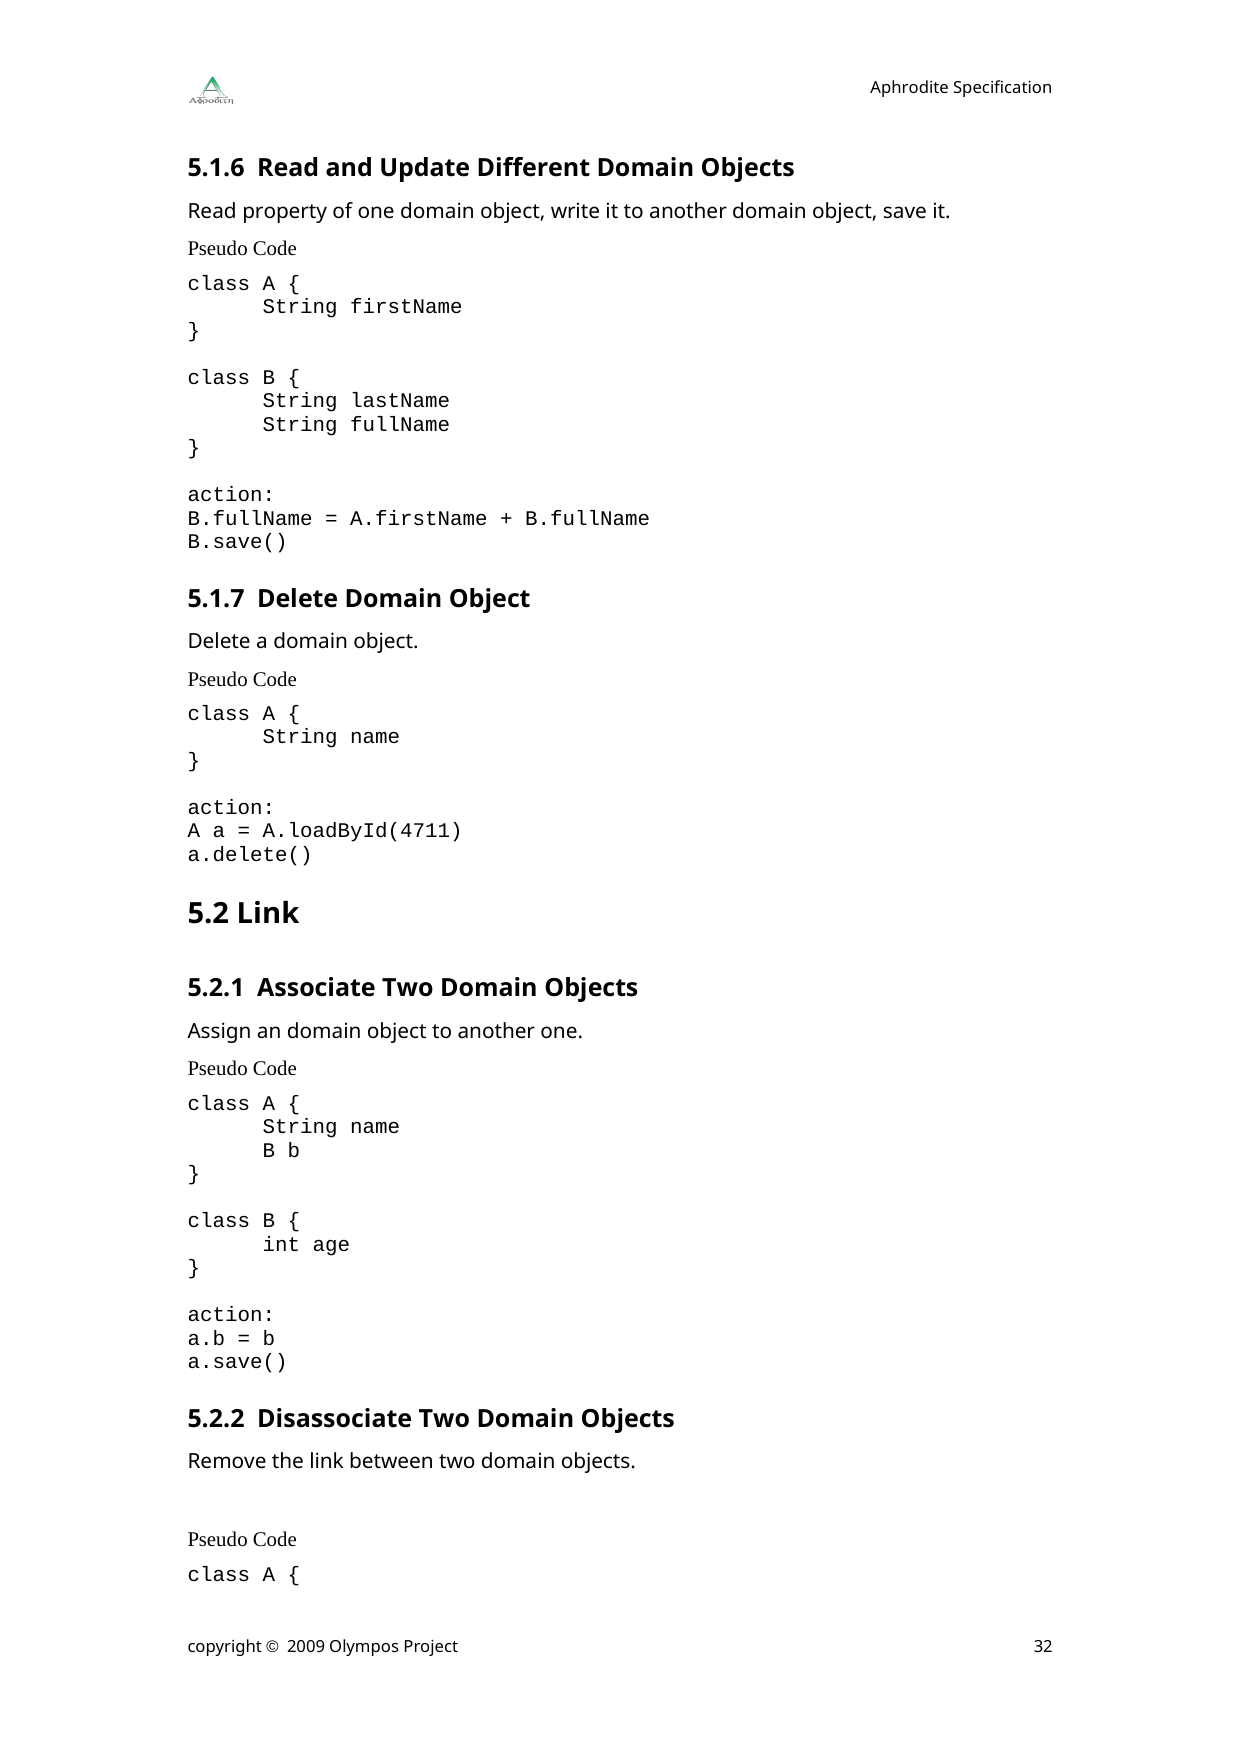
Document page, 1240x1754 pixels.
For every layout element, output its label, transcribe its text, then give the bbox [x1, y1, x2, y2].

text class A { [187, 703, 1052, 726]
text } [187, 320, 1052, 343]
text class B { [187, 367, 1052, 390]
text B.fullName = A.firstName + B.fullName [187, 508, 1052, 532]
text a.delete() [187, 844, 1052, 868]
text String lastName [187, 390, 1052, 414]
text class A { [187, 273, 1052, 296]
text a.save() [187, 1352, 1052, 1375]
text a.b = b [187, 1328, 1052, 1352]
text action: [187, 1304, 1052, 1328]
subtitle Read and Update Different Domain Objects [187, 150, 1052, 184]
text Pseudo Code [187, 237, 1052, 260]
text Remove the link between two domain objects. [187, 1447, 1052, 1475]
text } [187, 1257, 1052, 1281]
text Read property of one domain object, write it to another domain object, save it. [187, 196, 1052, 225]
text A a = A.loadById(4711) [187, 821, 1052, 844]
picture [188, 76, 235, 105]
subtitle Disassociate Two Domain Objects [187, 1400, 1052, 1434]
text String name [187, 726, 1052, 750]
text Pseudo Code [187, 1528, 1052, 1551]
text action: [187, 797, 1052, 821]
subtitle Associate Two Domain Objects [187, 970, 1052, 1004]
text Pseudo Code [187, 1057, 1052, 1080]
text Delete a domain object. [187, 627, 1052, 655]
text class B { [187, 1210, 1052, 1234]
text B.save() [187, 532, 1052, 555]
text int age [187, 1234, 1052, 1257]
text action: [187, 484, 1052, 508]
text } [187, 437, 1052, 461]
subtitle Link [187, 893, 1052, 932]
text String fullName [187, 414, 1052, 437]
text } [187, 1163, 1052, 1187]
text class A { [187, 1564, 1052, 1587]
text B b [187, 1140, 1052, 1163]
text String firstName [187, 296, 1052, 320]
text class A { [187, 1093, 1052, 1116]
subtitle Delete Domain Object [187, 580, 1052, 614]
text } [187, 750, 1052, 773]
text Assign an domain object to another one. [187, 1016, 1052, 1045]
text String name [187, 1116, 1052, 1140]
text Pseudo Code [187, 667, 1052, 690]
